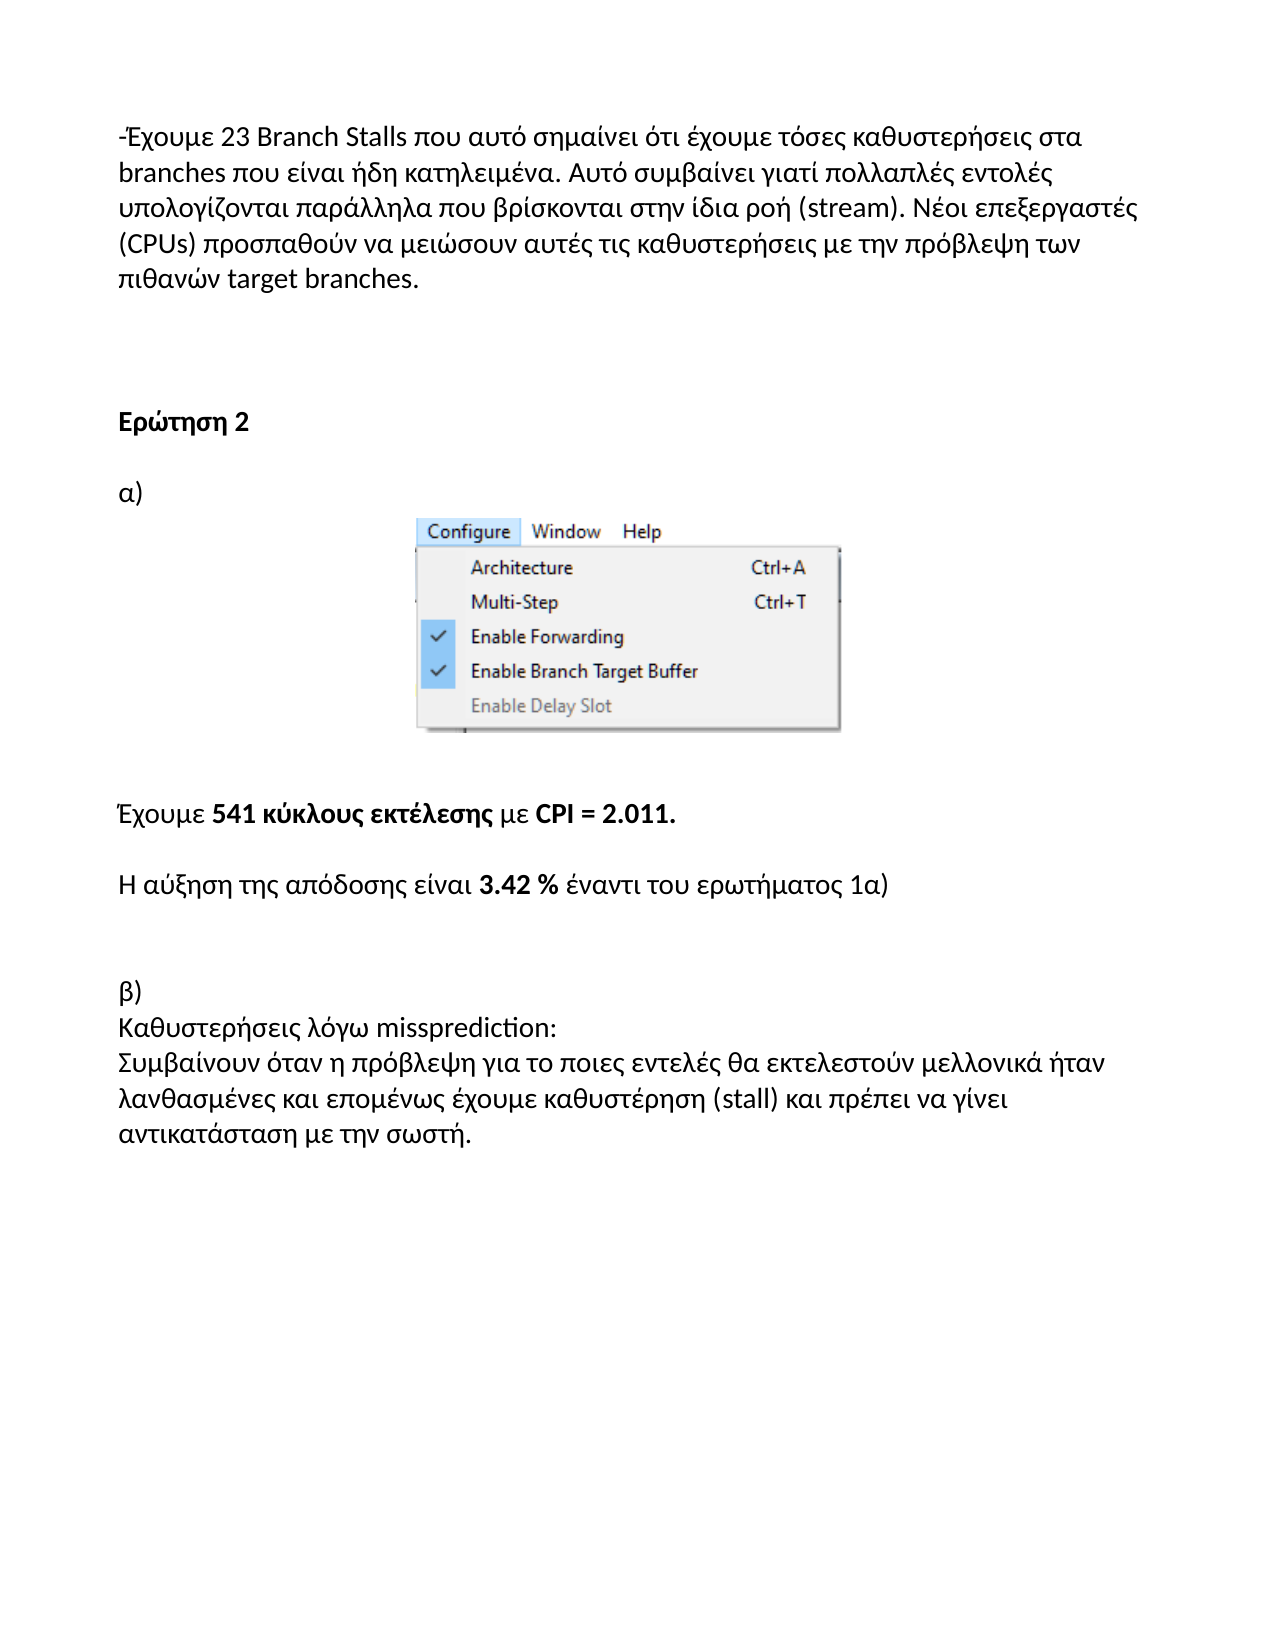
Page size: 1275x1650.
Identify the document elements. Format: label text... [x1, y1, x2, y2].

picture [415, 518, 842, 733]
text Ερώτηση 2 [118, 403, 1157, 439]
text Έχουμε 541 κύκλους εκτέλεσης με CPI = 2.011. [118, 795, 1157, 831]
text Η αύξηση της απόδοσης είναι 3.42 % έναντι του ερωτήματος 1α) [118, 866, 1157, 902]
text Συμβαίνουν όταν η πρόβλεψη για το ποιες εντελές θα εκτελεστούν μελλονικά ήταν λανθασμένες και επομένως έχουμε καθυστέρηση (stall) και πρέπει να γίνει αντικατάσταση με την σωστή. [118, 1044, 1157, 1151]
text α) [118, 474, 1157, 510]
text β) [118, 973, 1157, 1009]
text Καθυστερήσεις λόγω missprediction: [118, 1009, 1157, 1044]
text -Έχουμε 23 Branch Stalls που αυτό σημαίνει ότι έχουμε τόσες καθυστερήσεις στα branches που είναι ήδη κατηλειμένα. Αυτό συμβαίνει γιατί πολλαπλές εντολές υπολογίζονται παράλληλα που βρίσκονται στην ίδια ροή (stream). Νέοι επεξεργαστές (CPUs) προσπαθούν να μειώσουν αυτές τις καθυστερήσεις με την πρόβλεψη των πιθανών target branches. [118, 118, 1157, 296]
